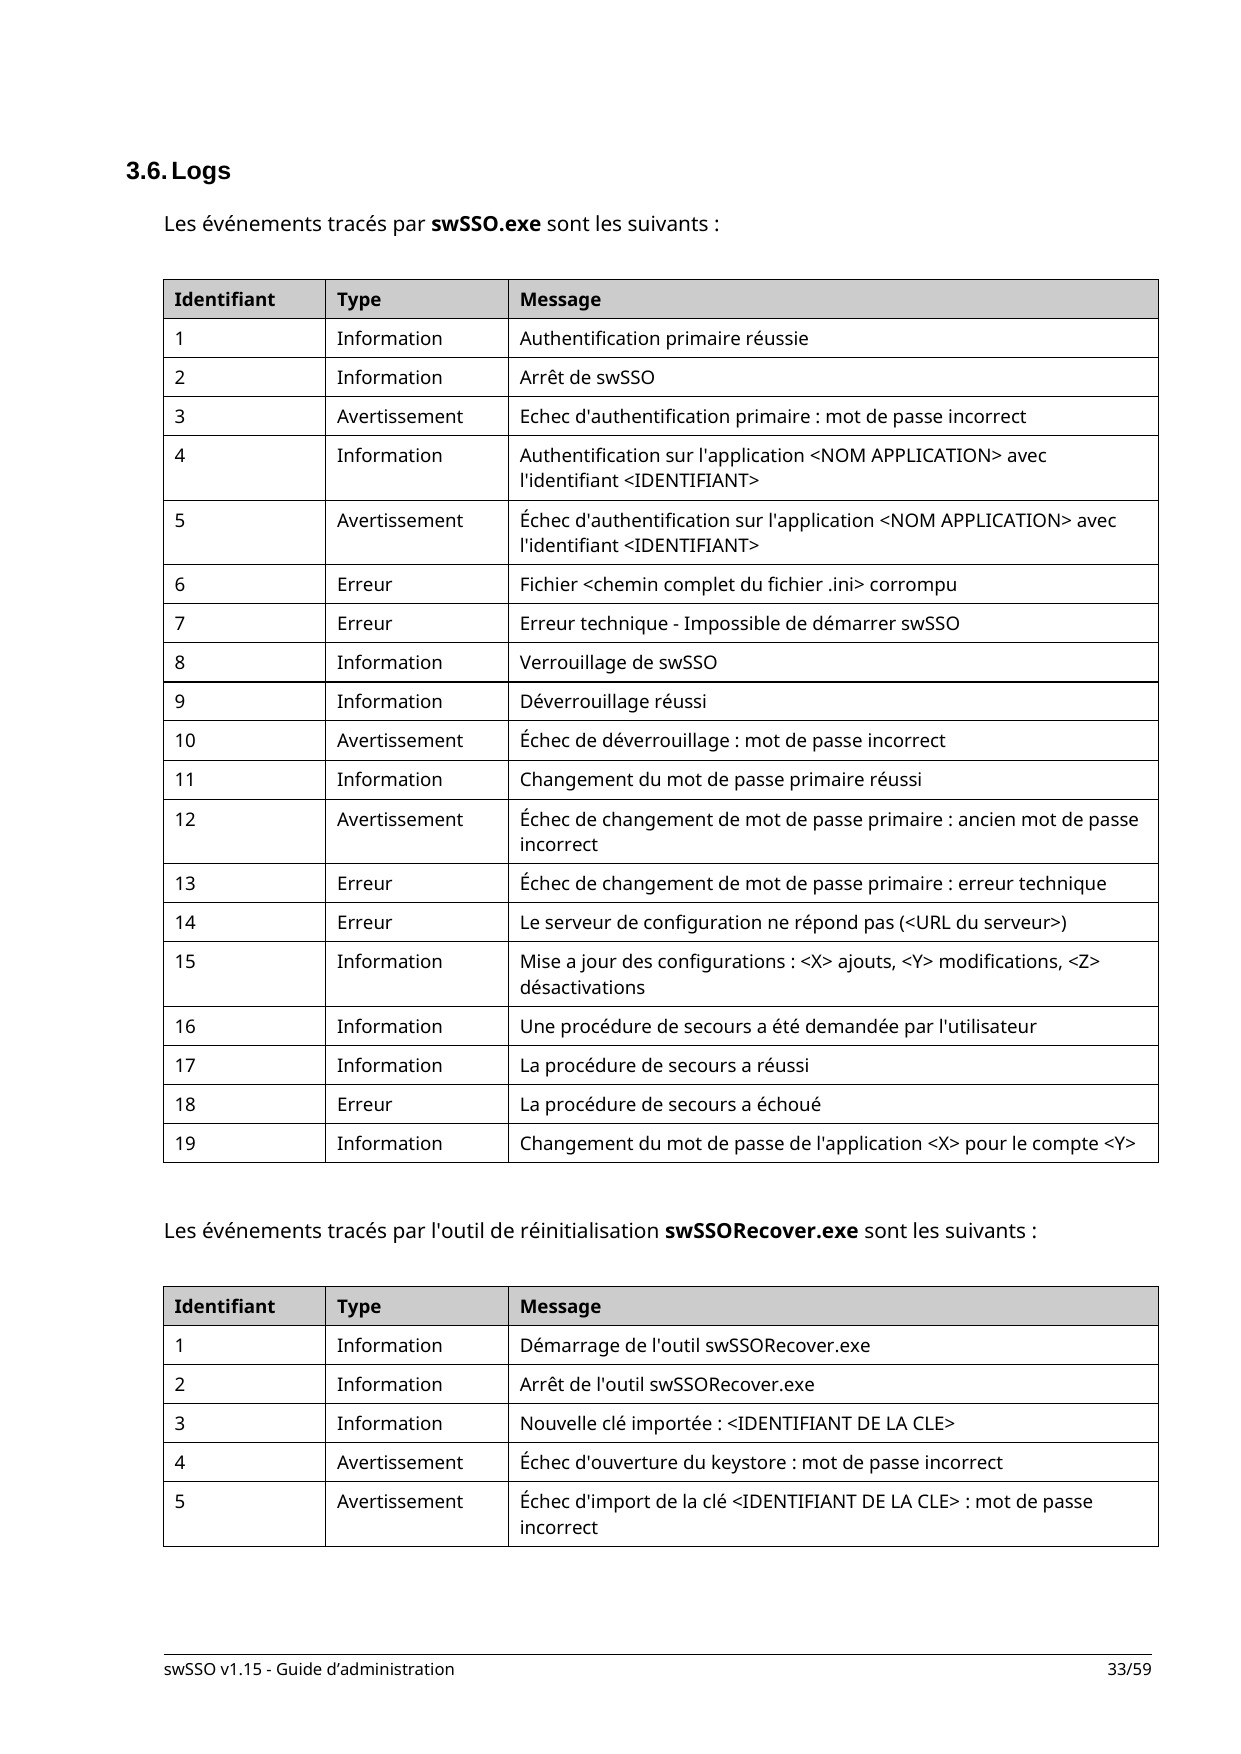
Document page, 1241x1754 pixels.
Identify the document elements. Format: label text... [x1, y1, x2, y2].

table_cell Avertissement [326, 721, 508, 759]
table_header Message [509, 1287, 1158, 1325]
table_cell Avertissement [326, 1443, 508, 1481]
table_cell Erreur technique - Impossible de démarrer swSSO [509, 604, 1158, 642]
table_cell Information [326, 643, 508, 681]
table_cell Information [326, 1326, 508, 1364]
table_cell Information [326, 942, 508, 1006]
table_cell Information [326, 436, 508, 499]
table_cell Authentification primaire réussie [509, 319, 1158, 357]
table_cell Nouvelle clé importée : <IDENTIFIANT DE LA CLE> [509, 1404, 1158, 1442]
table_cell Échec d'authentification sur l'application <NOM APPLICATION> avec l'identifiant <IDENTIFIANT> [509, 501, 1158, 564]
table_cell Échec d'ouverture du keystore : mot de passe incorrect [509, 1443, 1158, 1481]
table_header Message [509, 280, 1158, 318]
table_cell 19 [164, 1124, 325, 1162]
table_cell Arrêt de swSSO [509, 358, 1158, 396]
table_cell 8 [164, 643, 325, 681]
table_cell 2 [164, 358, 325, 396]
table_cell Avertissement [326, 800, 508, 863]
table_cell 12 [164, 800, 325, 863]
table_cell Authentification sur l'application <NOM APPLICATION> avec l'identifiant <IDENTIFIANT> [509, 436, 1158, 499]
text Les événements tracés par swSSO.exe sont les suivants : [164, 209, 1152, 238]
table_cell 6 [164, 565, 325, 603]
table_cell Déverrouillage réussi [509, 683, 1158, 720]
table_cell Information [326, 1046, 508, 1084]
table_cell Information [326, 1007, 508, 1045]
table_cell 15 [164, 942, 325, 1006]
table_cell La procédure de secours a échoué [509, 1085, 1158, 1123]
table_cell 10 [164, 721, 325, 759]
table_cell Echec d'authentification primaire : mot de passe incorrect [509, 397, 1158, 435]
table_cell 4 [164, 436, 325, 499]
table_cell 5 [164, 1482, 325, 1546]
table_cell Avertissement [326, 1482, 508, 1546]
table_cell Erreur [326, 864, 508, 902]
table_cell La procédure de secours a réussi [509, 1046, 1158, 1084]
table_cell Information [326, 358, 508, 396]
table_cell 1 [164, 319, 325, 357]
text Les événements tracés par l'outil de réinitialisation swSSORecover.exe sont les suivants : [164, 1217, 1152, 1245]
table_header Type [326, 280, 508, 318]
table_cell Information [326, 319, 508, 357]
table_header Identifiant [164, 280, 325, 318]
table_cell Changement du mot de passe de l'application <X> pour le compte <Y> [509, 1124, 1158, 1162]
table_header Identifiant [164, 1287, 325, 1325]
table_cell Arrêt de l'outil swSSORecover.exe [509, 1365, 1158, 1403]
table_cell Échec d'import de la clé <IDENTIFIANT DE LA CLE> : mot de passe incorrect [509, 1482, 1158, 1546]
table_header Type [326, 1287, 508, 1325]
table_cell 3 [164, 397, 325, 435]
table_cell 9 [164, 683, 325, 720]
table_cell Avertissement [326, 501, 508, 564]
table_cell 4 [164, 1443, 325, 1481]
table_cell Erreur [326, 903, 508, 941]
table_cell Avertissement [326, 397, 508, 435]
table_cell Échec de changement de mot de passe primaire : erreur technique [509, 864, 1158, 902]
table_cell Verrouillage de swSSO [509, 643, 1158, 681]
table_cell Échec de déverrouillage : mot de passe incorrect [509, 721, 1158, 759]
table_cell Information [326, 1365, 508, 1403]
table_cell 13 [164, 864, 325, 902]
table_cell 16 [164, 1007, 325, 1045]
table_cell Information [326, 1124, 508, 1162]
table_cell 1 [164, 1326, 325, 1364]
table_cell Le serveur de configuration ne répond pas (<URL du serveur>) [509, 903, 1158, 941]
table_cell Fichier <chemin complet du fichier .ini> corrompu [509, 565, 1158, 603]
table_cell 5 [164, 501, 325, 564]
table_cell Erreur [326, 604, 508, 642]
table_cell 17 [164, 1046, 325, 1084]
table_cell Information [326, 1404, 508, 1442]
table_cell Une procédure de secours a été demandée par l'utilisateur [509, 1007, 1158, 1045]
table_cell Changement du mot de passe primaire réussi [509, 761, 1158, 798]
subtitle Logs [126, 156, 1152, 184]
table_cell Erreur [326, 565, 508, 603]
table_cell 18 [164, 1085, 325, 1123]
table_cell 11 [164, 761, 325, 798]
table_cell Information [326, 761, 508, 798]
table_cell 7 [164, 604, 325, 642]
table_cell Erreur [326, 1085, 508, 1123]
table_cell 14 [164, 903, 325, 941]
table_cell 2 [164, 1365, 325, 1403]
table_cell Mise a jour des configurations : <X> ajouts, <Y> modifications, <Z> désactivations [509, 942, 1158, 1006]
table_cell 3 [164, 1404, 325, 1442]
table_cell Démarrage de l'outil swSSORecover.exe [509, 1326, 1158, 1364]
table_cell Échec de changement de mot de passe primaire : ancien mot de passe incorrect [509, 800, 1158, 863]
table_cell Information [326, 683, 508, 720]
